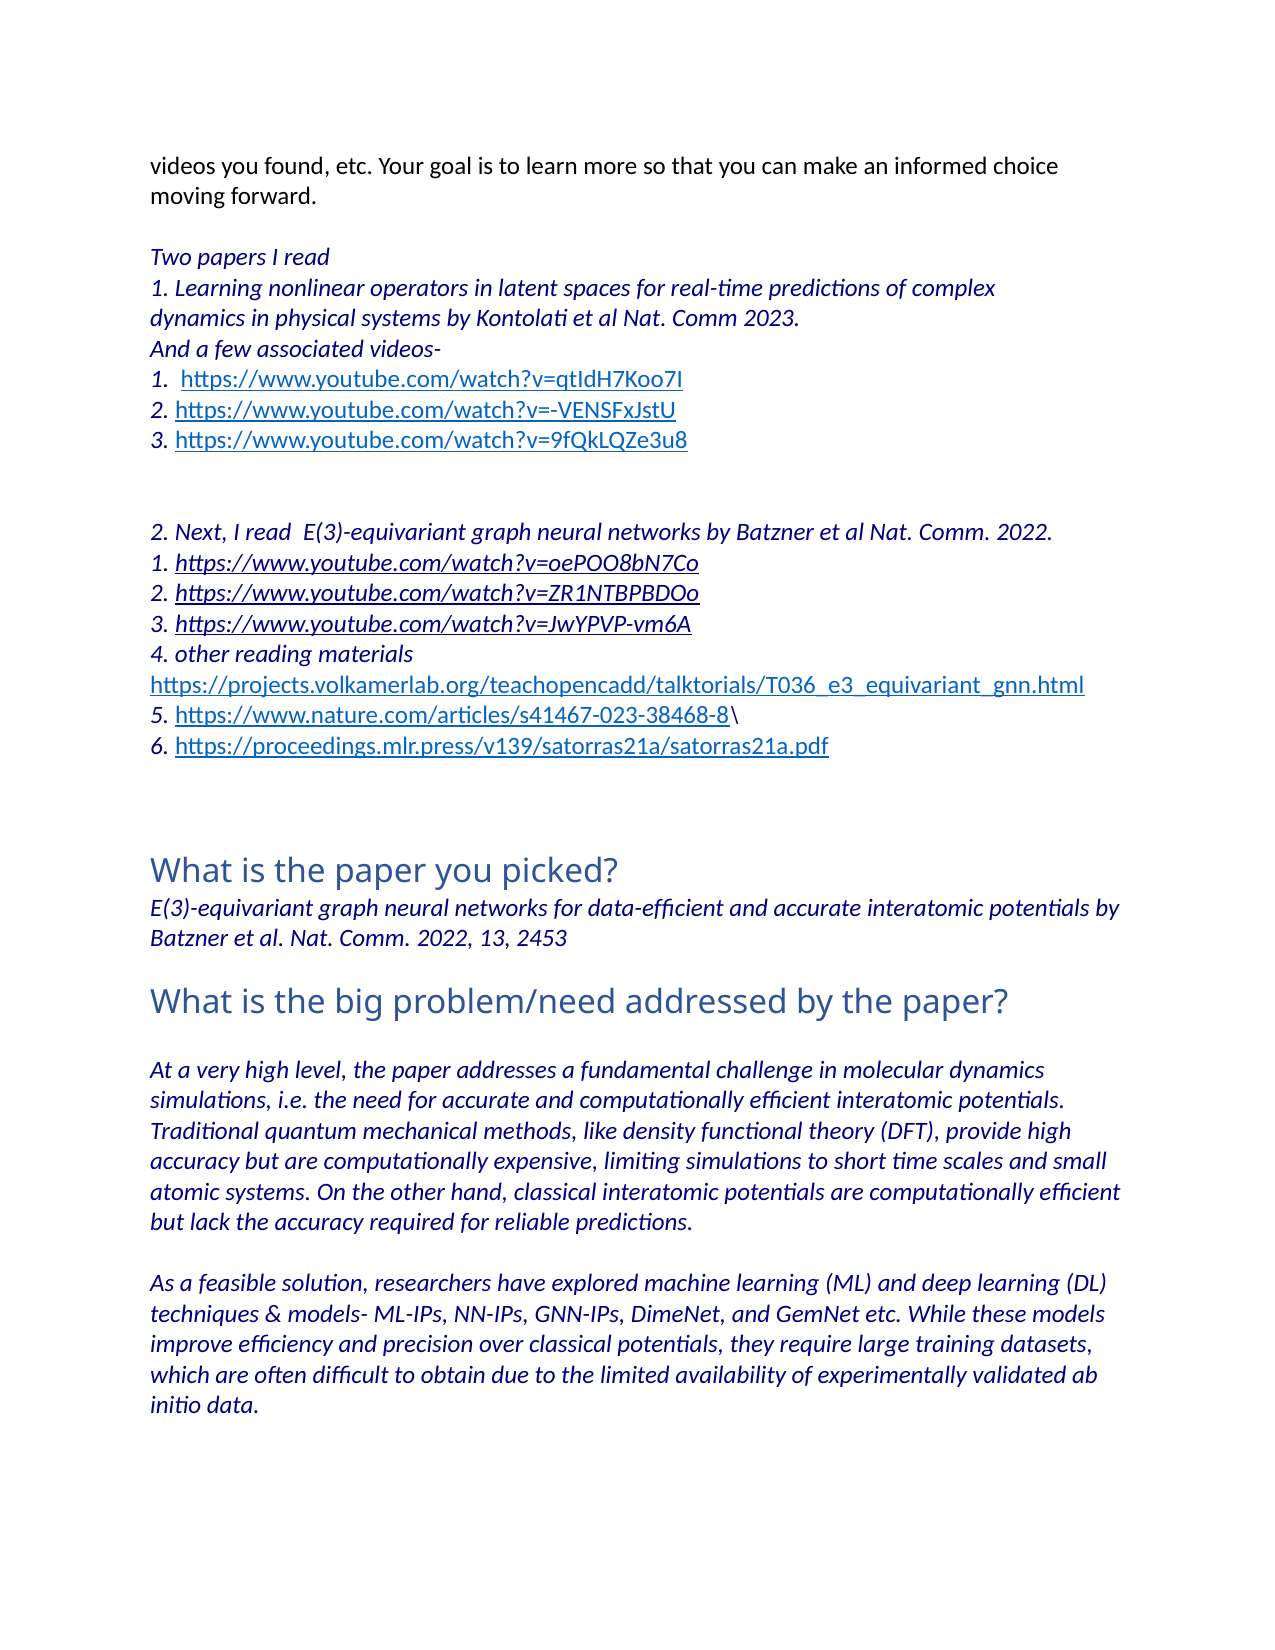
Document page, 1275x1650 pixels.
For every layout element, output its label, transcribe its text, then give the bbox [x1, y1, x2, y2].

text 5. https://www.nature.com/articles/s41467-023-38468-8\ [150, 699, 1125, 730]
subtitle What is the big problem/need addressed by the paper? [150, 978, 1125, 1023]
text 3. https://www.youtube.com/watch?v=9fQkLQZe3u8 [150, 425, 1125, 455]
text 2. Next, I read E(3)-equivariant graph neural networks by Batzner et al Nat. Comm. 2022. [150, 516, 1125, 547]
text 3. https://www.youtube.com/watch?v=JwYPVP-vm6A [150, 608, 1125, 638]
text 4. other reading materials https://projects.volkamerlab.org/teachopencadd/talktorials/T036_e3_equivariant_gnn.html [150, 638, 1125, 699]
text 2. https://www.youtube.com/watch?v=ZR1NTBPBDOo [150, 577, 1125, 608]
text 1. Learning nonlinear operators in latent spaces for real-time predictions of complex [150, 272, 1125, 303]
text 1. https://www.youtube.com/watch?v=oePOO8bN7Co [150, 547, 1125, 577]
text 1. https://www.youtube.com/watch?v=qtIdH7Koo7I [150, 364, 1125, 394]
text Two papers I read [150, 242, 1125, 272]
text dynamics in physical systems by Kontolati et al Nat. Comm 2023. [150, 303, 1125, 333]
text 2. https://www.youtube.com/watch?v=-VENSFxJstU [150, 394, 1125, 425]
text As a feasible solution, researchers have explored machine learning (ML) and deep learning (DL) techniques & models- ML-IPs, NN-IPs, GNN-IPs, DimeNet, and GemNet etc. While these models improve efficiency and precision over classical potentials, they require large training datasets, which are often difficult to obtain due to the limited availability of experimentally validated ab initio data. [150, 1267, 1125, 1420]
text And a few associated videos- [150, 333, 1125, 364]
text videos you found, etc. Your goal is to learn more so that you can make an informed choice moving forward. [150, 150, 1125, 211]
text E(3)-equivariant graph neural networks for data-efﬁcient and accurate interatomic potentials by Batzner et al. Nat. Comm. 2022, 13, 2453 [150, 892, 1125, 953]
subtitle What is the paper you picked? [150, 846, 1125, 892]
text At a very high level, the paper addresses a fundamental challenge in molecular dynamics simulations, i.e. the need for accurate and computationally efficient interatomic potentials. Traditional quantum mechanical methods, like density functional theory (DFT), provide high accuracy but are computationally expensive, limiting simulations to short time scales and small atomic systems. On the other hand, classical interatomic potentials are computationally efficient but lack the accuracy required for reliable predictions. [150, 1054, 1125, 1237]
text 6. https://proceedings.mlr.press/v139/satorras21a/satorras21a.pdf [150, 730, 1125, 760]
